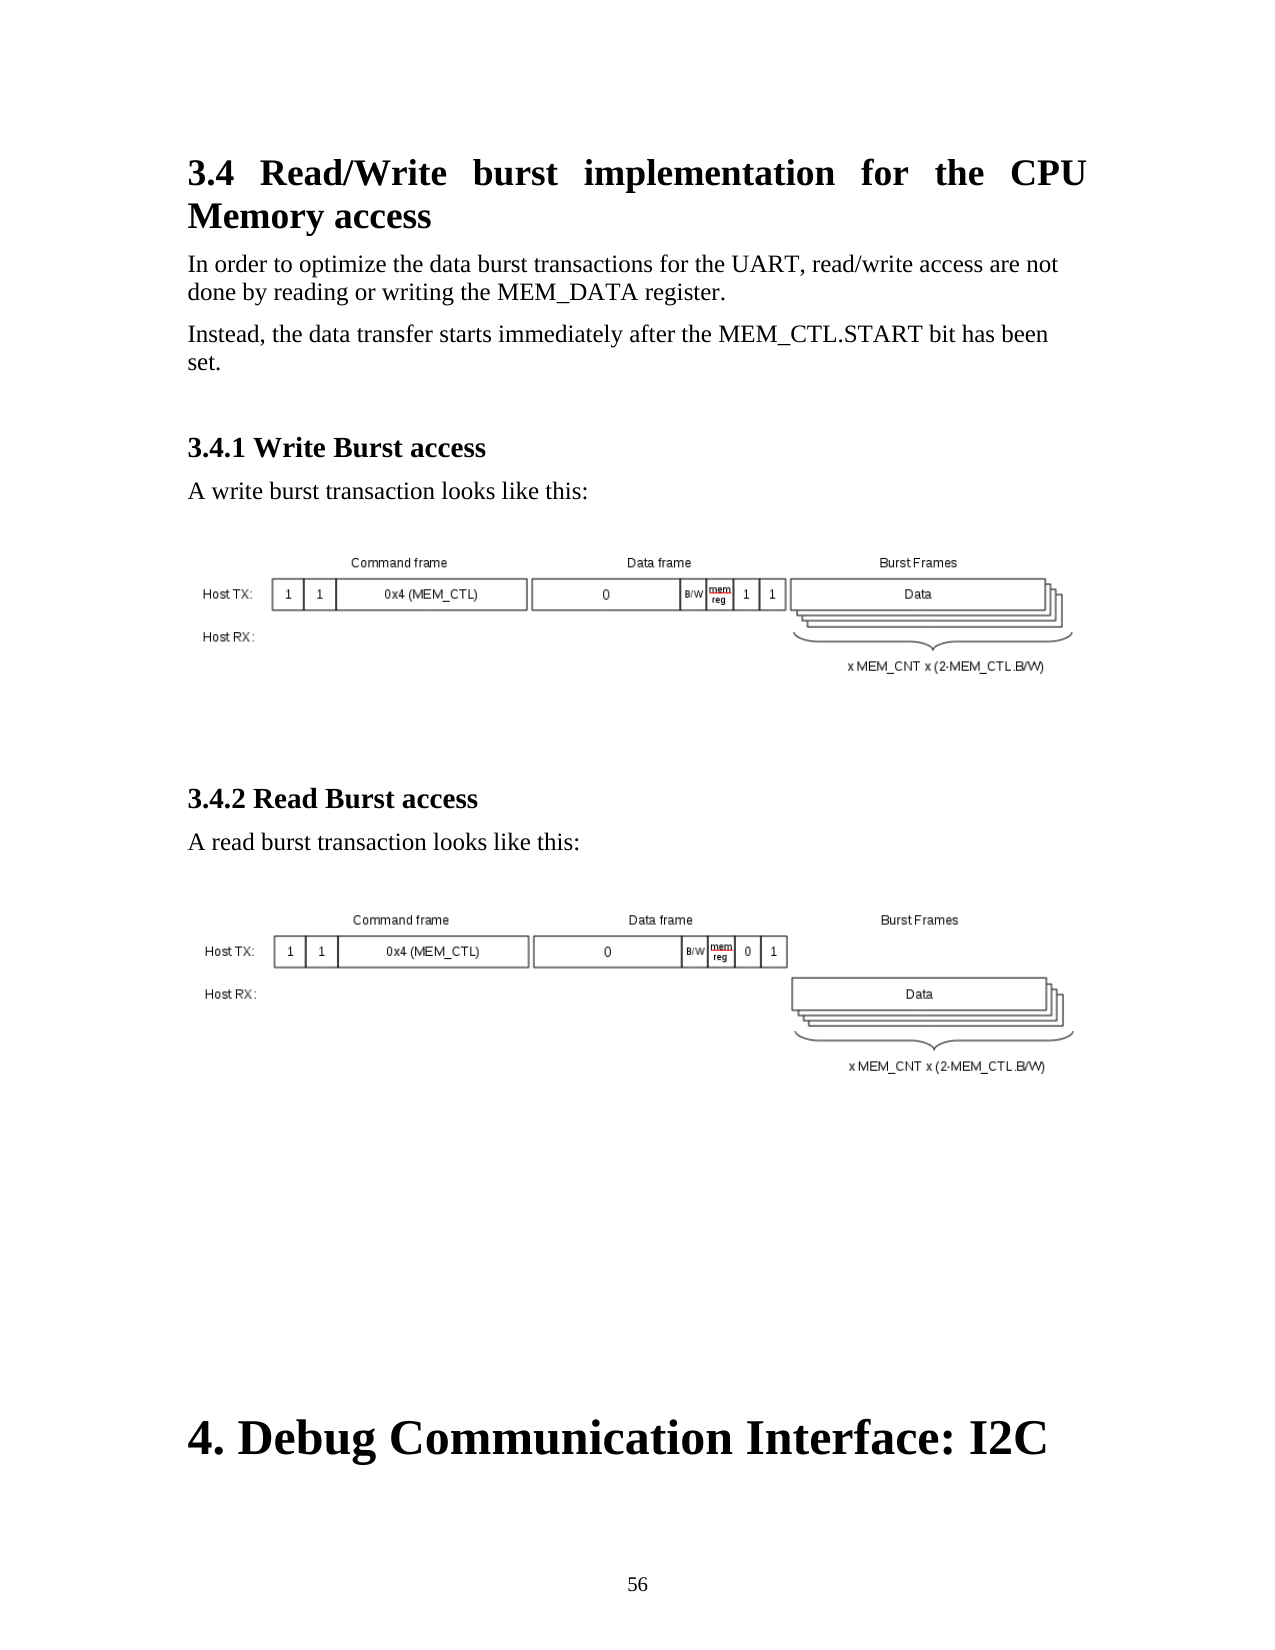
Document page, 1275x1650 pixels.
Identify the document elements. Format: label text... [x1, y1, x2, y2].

picture [187, 886, 1088, 1099]
text In order to optimize the data burst transactions for the UART, read/write access are not done by reading or writing the MEM_DATA register. [187, 249, 1088, 306]
text Instead, the data transfer starts immediately after the MEM_CTL.START bit has been set. [187, 319, 1088, 376]
picture [187, 535, 1088, 699]
text 3.4.1 Write Burst access [187, 430, 1088, 463]
text 4. Debug Communication Interface: I2C [187, 1407, 1088, 1465]
text A write burst transaction looks like this: [187, 476, 1088, 505]
text 3.4.2 Read Burst access [187, 781, 1088, 815]
text 3.4 Read/Write burst implementation for the CPU Memory access [187, 150, 1088, 236]
text A read burst transaction looks like this: [187, 827, 1088, 856]
